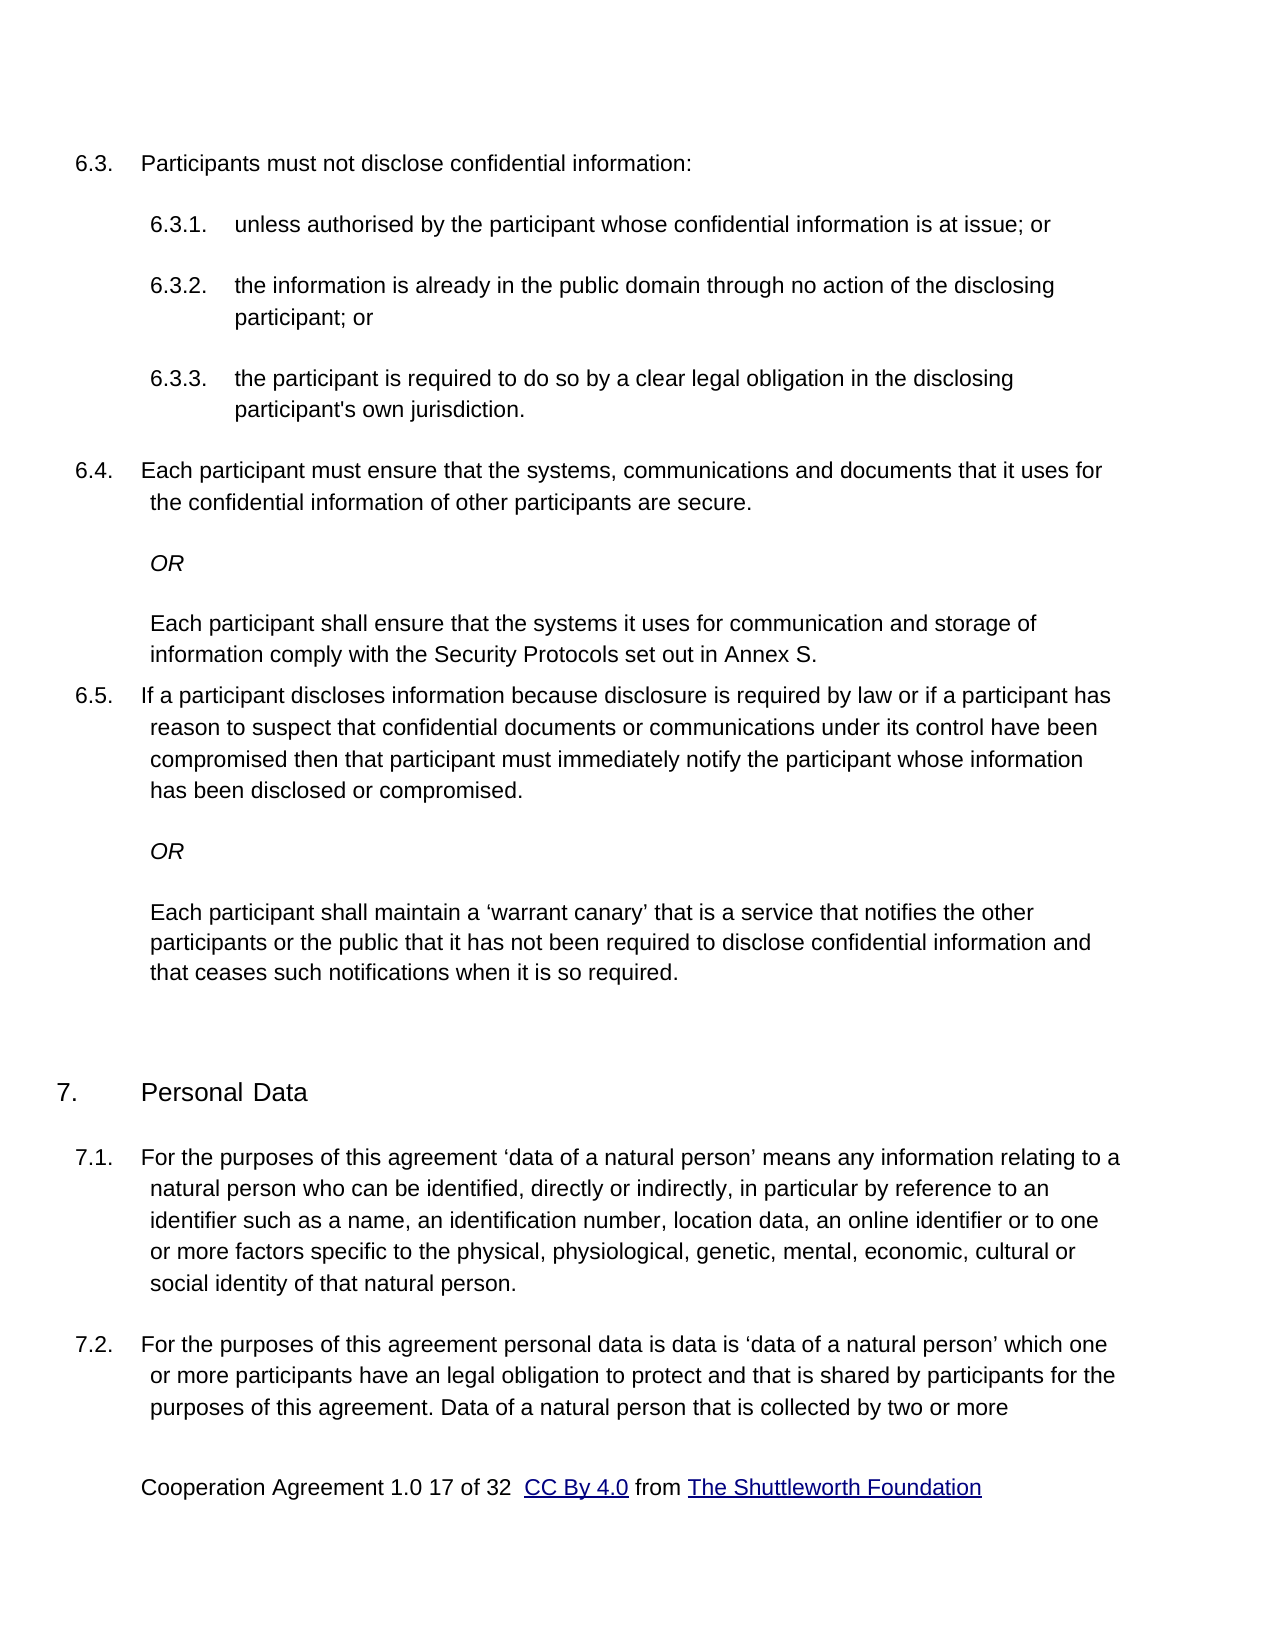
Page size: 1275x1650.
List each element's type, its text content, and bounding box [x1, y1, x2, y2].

list the information is already in the public domain through no action of the disclosing participant; or [150, 272, 1125, 330]
list Each participant must ensure that the systems, communications and documents that it uses for the confidential information of other participants are secure. [75, 457, 1125, 515]
text Each participant shall maintain a ‘warrant canary’ that is a service that notifies the other participants or the public that it has not been required to disclose confidential information and that ceases such notifications when it is so required. [150, 899, 1125, 985]
list For the purposes of this agreement ‘data of a natural person’ means any information relating to a natural person who can be identified, directly or indirectly, in particular by reference to an identifier such as a name, an identification number, location data, an online identifier or to one or more factors specific to the physical, physiological, genetic, mental, economic, cultural or social identity of that natural person. [75, 1143, 1125, 1296]
text OR [150, 550, 1125, 576]
text OR [150, 838, 1125, 864]
text Each participant shall ensure that the systems it uses for communication and storage of information comply with the Security Protocols set out in Annex S. [150, 610, 1125, 667]
list Participants must not disclose confidential information: [75, 150, 1125, 176]
list unless authorised by the participant whose confidential information is at issue; or [150, 211, 1125, 237]
list If a participant discloses information because disclosure is required by law or if a participant has reason to suspect that confidential documents or communications under its control have been compromised then that participant must immediately notify the participant whose information has been disclosed or compromised. [75, 682, 1125, 803]
list the participant is required to do so by a clear legal obligation in the disclosing participant's own jurisdiction. [150, 365, 1125, 423]
list For the purposes of this agreement personal data is data is ‘data of a natural person’ which one or more participants have an legal obligation to protect and that is shared by participants for the purposes of this agreement. Data of a natural person that is collected by two or more [75, 1331, 1125, 1420]
subtitle Personal Data [56, 1077, 1125, 1106]
